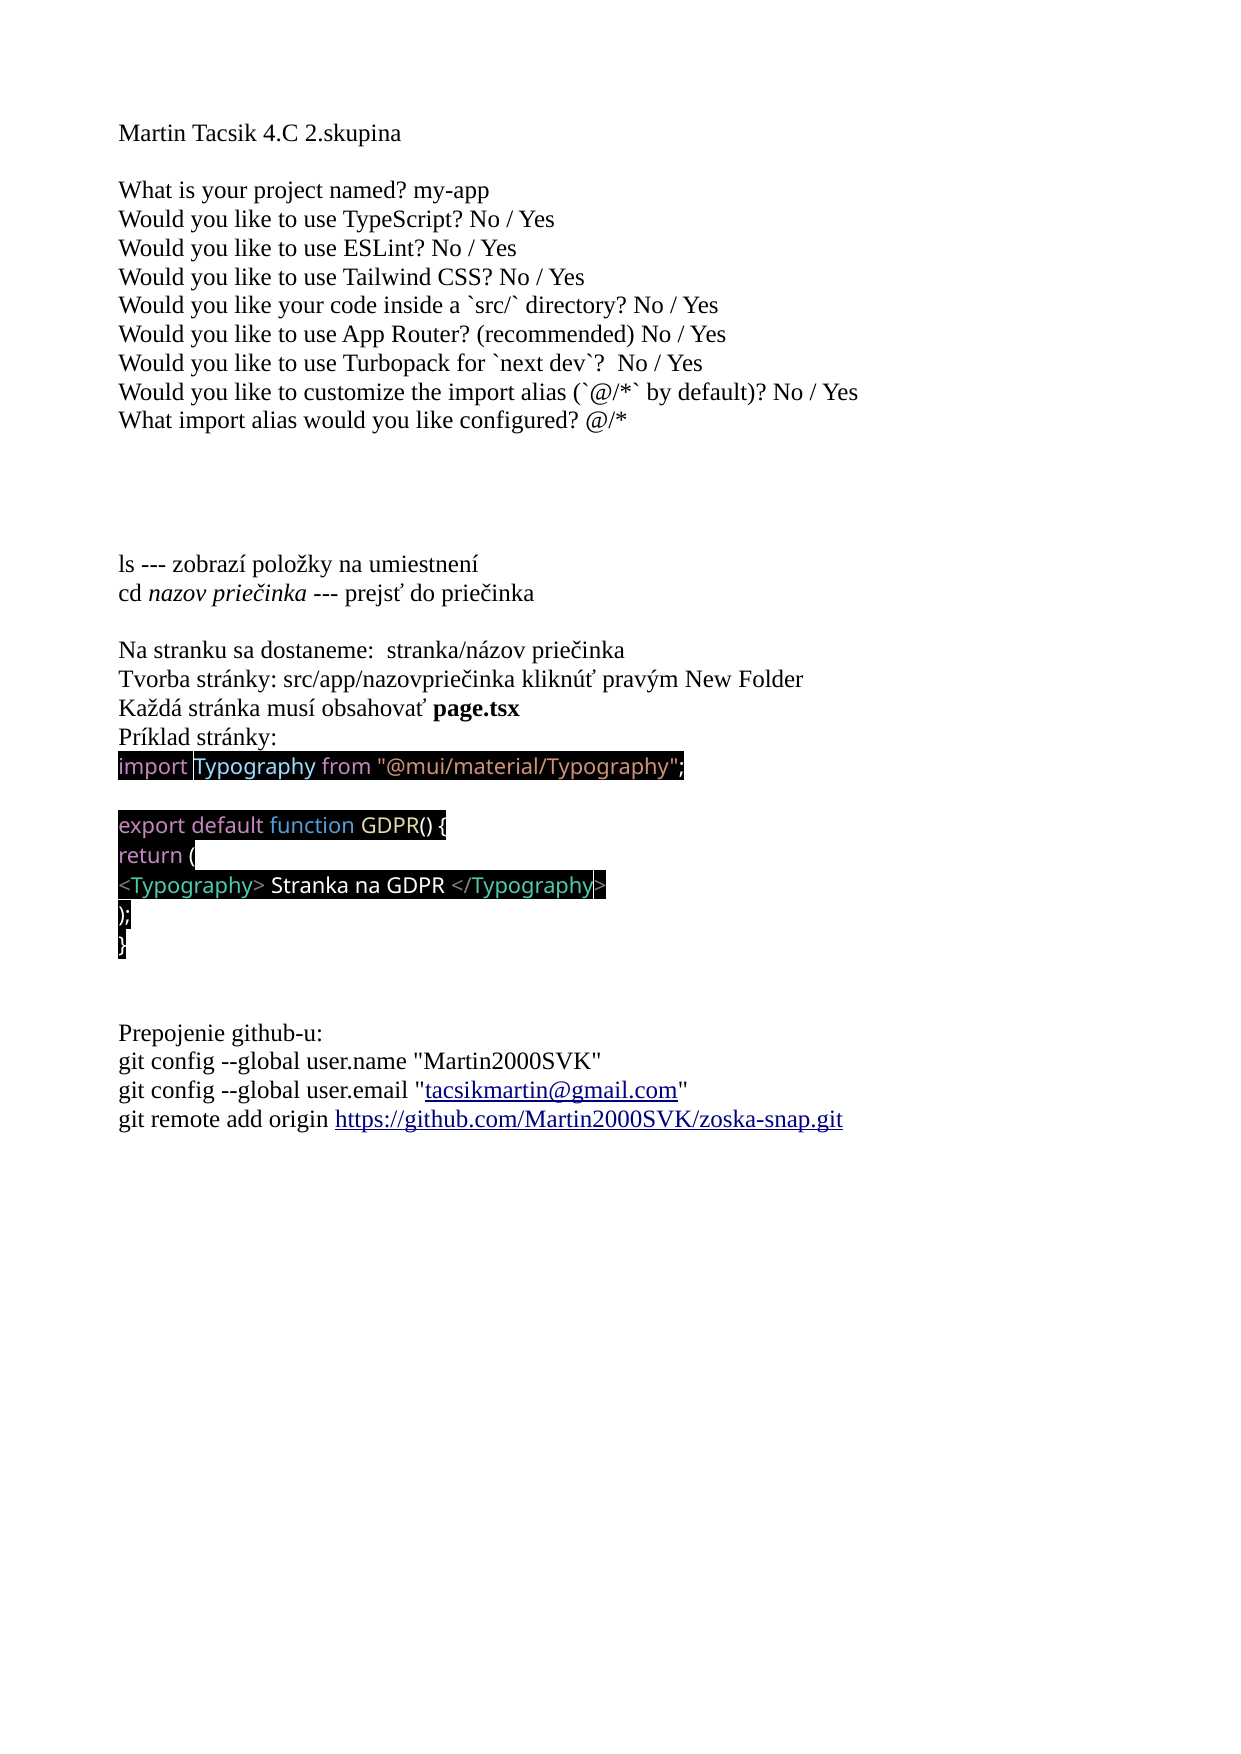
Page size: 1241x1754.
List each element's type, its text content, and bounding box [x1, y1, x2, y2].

text Na stranku sa dostaneme: stranka/názov priečinka Tvorba stránky: src/app/nazovpriečinka kliknúť pravým New Folder [118, 636, 1122, 693]
text Would you like to use Turbopack for `next dev`? No / Yes [118, 348, 1122, 377]
text Would you like to use Tailwind CSS? No / Yes [118, 262, 1122, 291]
text What import alias would you like configured? @/* [118, 406, 1122, 434]
text git config --global user.name "Martin2000SVK" [118, 1046, 1122, 1075]
text cd nazov priečinka --- prejsť do priečinka [118, 578, 1122, 607]
text Would you like to use TypeScript? No / Yes [118, 204, 1122, 233]
text What is your project named? my-app [118, 176, 1122, 204]
text Would you like to use ESLint? No / Yes [118, 233, 1122, 262]
text ls --- zobrazí položky na umiestnení [118, 549, 1122, 578]
text ); [118, 899, 1122, 929]
text return ( [118, 840, 1122, 870]
text Prepojenie github-u: [118, 1018, 1122, 1046]
text Would you like to use App Router? (recommended) No / Yes [118, 319, 1122, 348]
text git config --global user.email "tacsikmartin@gmail.com" [118, 1075, 1122, 1104]
text Would you like your code inside a `src/` directory? No / Yes [118, 291, 1122, 319]
text Would you like to customize the import alias (`@/*` by default)? No / Yes [118, 377, 1122, 406]
text } [118, 929, 1122, 959]
text <Typography> Stranka na GDPR </Typography> [118, 870, 1122, 899]
text export default function GDPR() { [118, 810, 1122, 840]
text git remote add origin https://github.com/Martin2000SVK/zoska-snap.git [118, 1104, 1122, 1133]
text Martin Tacsik 4.C 2.skupina [118, 118, 1122, 147]
text import Typography from "@mui/material/Typography"; [118, 751, 1122, 780]
text Každá stránka musí obsahovať page.tsx Príklad stránky: [118, 693, 1122, 751]
